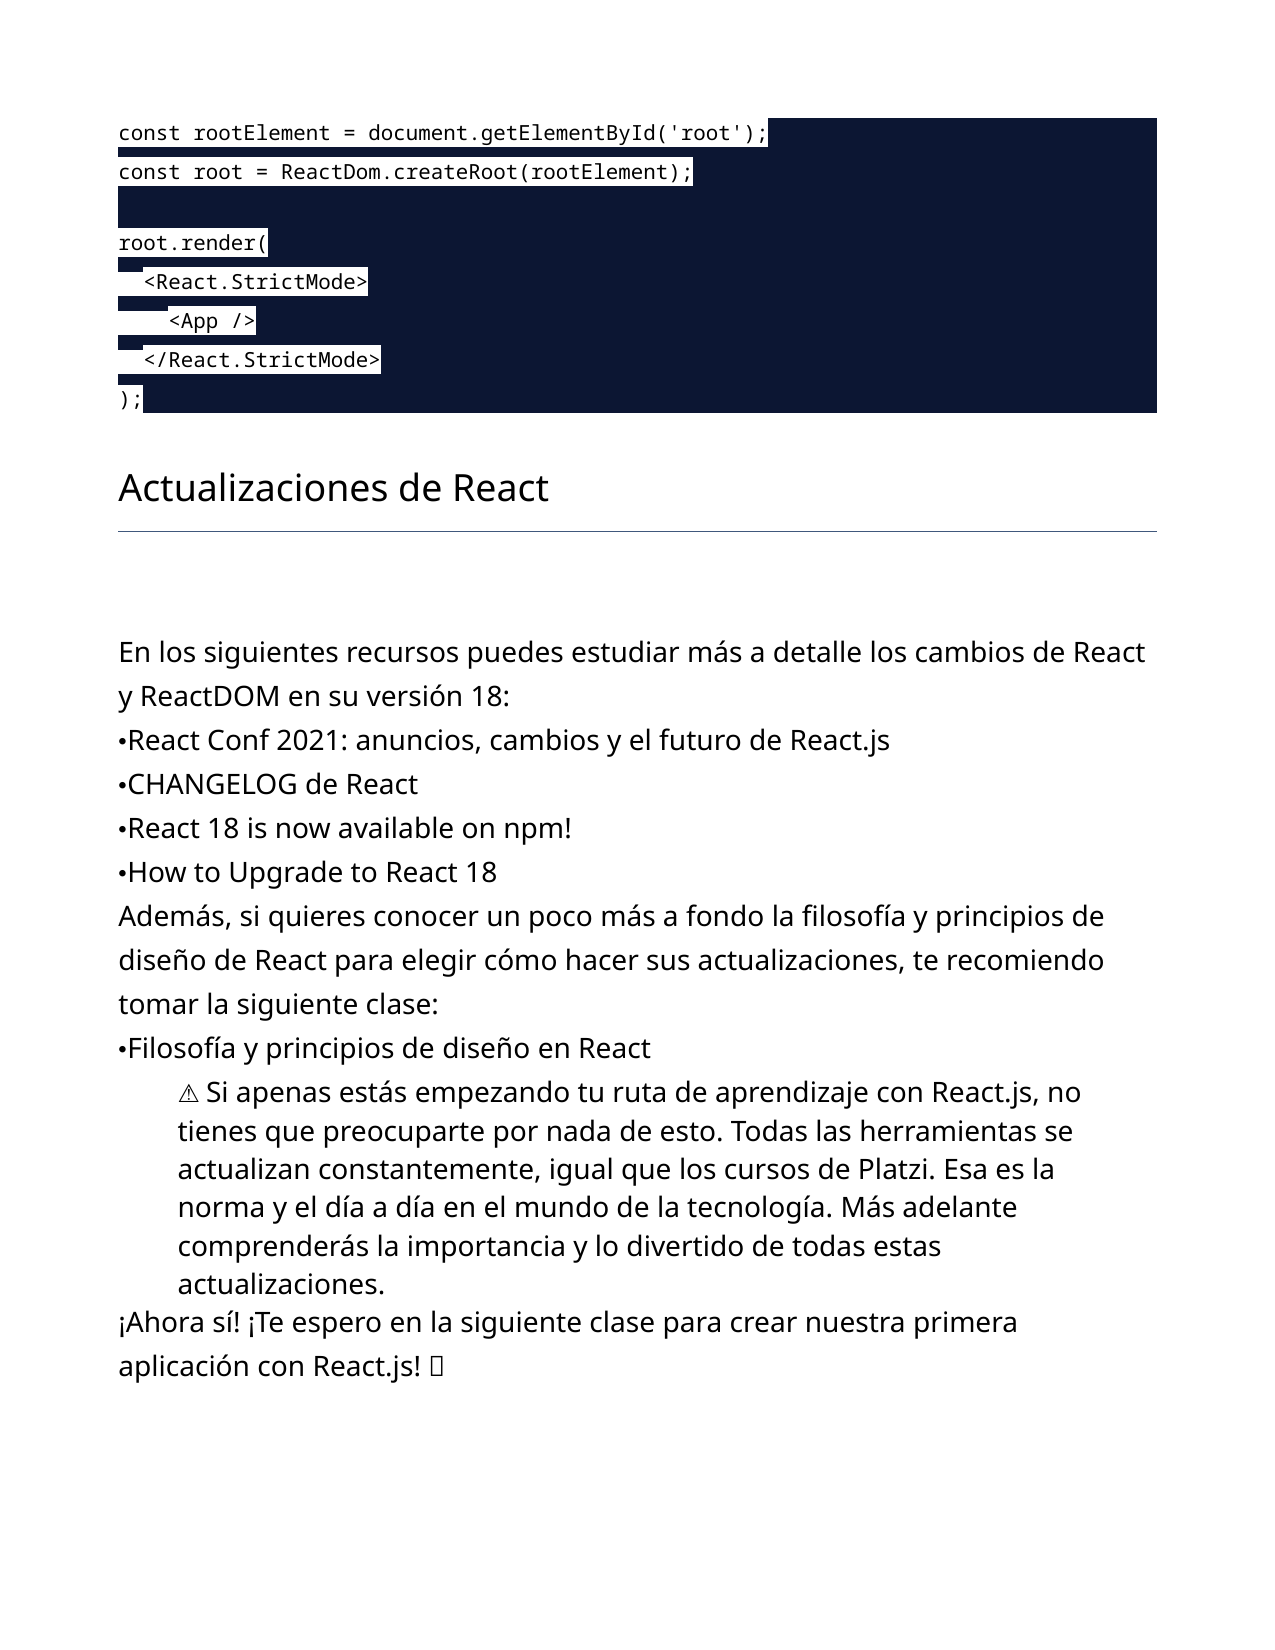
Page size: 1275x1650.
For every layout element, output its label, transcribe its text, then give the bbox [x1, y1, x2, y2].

text <App /> [118, 306, 1157, 335]
text const rootElement = document.getElementById('root'); [118, 118, 1157, 147]
list CHANGELOG de React [118, 764, 1157, 803]
text const root = ReactDom.createRoot(rootElement); [118, 157, 1157, 186]
text </React.StrictMode> [118, 345, 1157, 374]
text ); [118, 384, 1157, 413]
list How to Upgrade to React 18 [118, 852, 1157, 891]
text Además, si quieres conocer un poco más a fondo la filosofía y principios de diseño de React para elegir cómo hacer sus actualizaciones, te recomiendo tomar la siguiente clase: [118, 896, 1157, 1023]
list React Conf 2021: anuncios, cambios y el futuro de React.js [118, 720, 1157, 758]
text <React.StrictMode> [118, 267, 1157, 296]
text root.render( [118, 228, 1157, 257]
text ⚠️ Si apenas estás empezando tu ruta de aprendizaje con React.js, no tienes que preocuparte por nada de esto. Todas las herramientas se actualizan constantemente, igual que los cursos de Platzi. Esa es la norma y el día a día en el mundo de la tecnología. Más adelante comprenderás la importancia y lo divertido de todas estas actualizaciones. [177, 1073, 1098, 1303]
text ¡Ahora sí! ¡Te espero en la siguiente clase para crear nuestra primera aplicación con React.js! 💪 [118, 1303, 1157, 1385]
text En los siguientes recursos puedes estudiar más a detalle los cambios de React y ReactDOM en su versión 18: [118, 632, 1157, 714]
subtitle Actualizaciones de React [118, 461, 1157, 531]
list Filosofía y principios de diseño en React [118, 1029, 1157, 1067]
list React 18 is now available on npm! [118, 808, 1157, 847]
